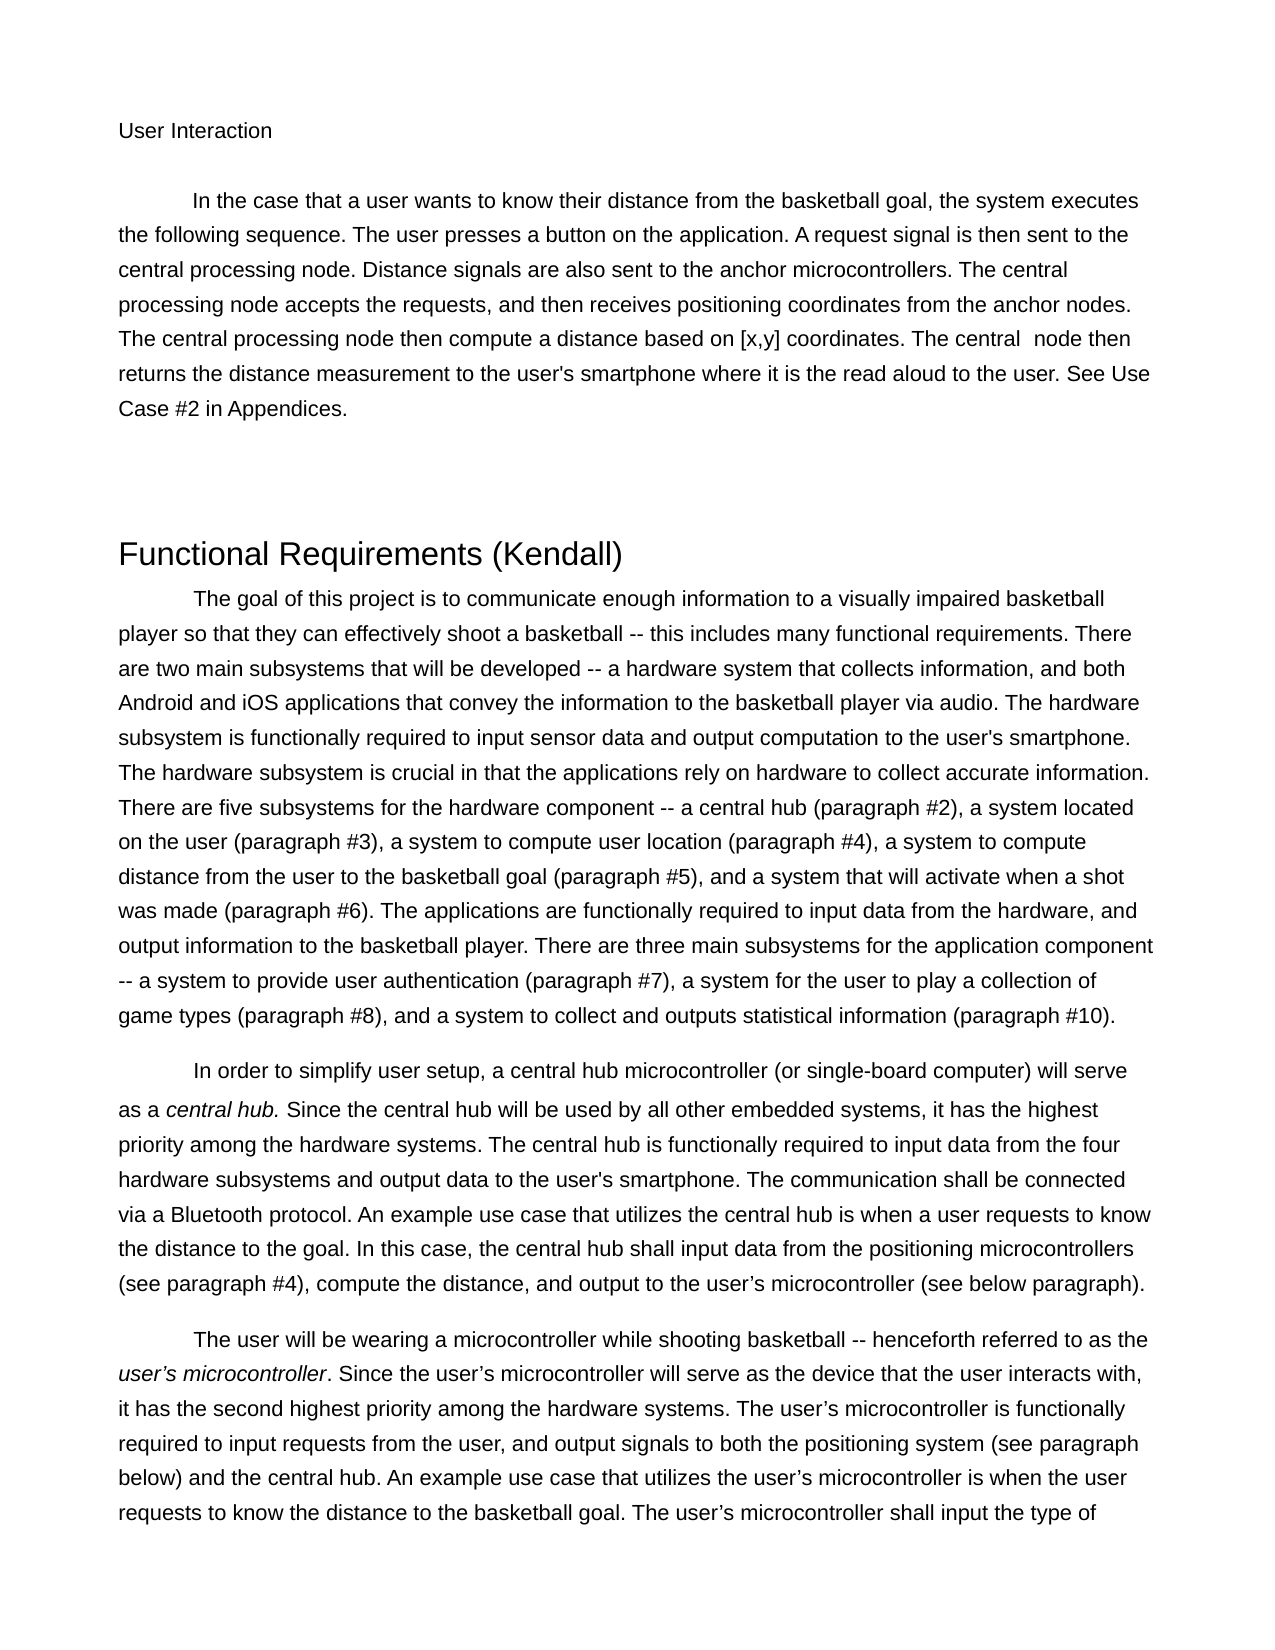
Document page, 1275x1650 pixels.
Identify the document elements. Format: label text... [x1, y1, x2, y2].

text In order to simplify user setup, a central hub microcontroller (or single-board computer) will serve as a central hub. Since the central hub will be used by all other embedded systems, it has the highest priority among the hardware systems. The central hub is functionally required to input data from the four hardware subsystems and output data to the user's smartphone. The communication shall be connected via a Bluetooth protocol. An example use case that utilizes the central hub is when a user requests to know the distance to the goal. In this case, the central hub shall input data from the positioning microcontrollers (see paragraph #4), compute the distance, and output to the user’s microcontroller (see below paragraph). [118, 1058, 1157, 1296]
text User Interaction [118, 118, 1157, 143]
text In the case that a user wants to know their distance from the basketball goal, the system executes the following sequence. The user presses a button on the application. A request signal is then sent to the central processing node. Distance signals are also sent to the anchor microcontrollers. The central processing node accepts the requests, and then receives positioning coordinates from the anchor nodes. The central processing node then compute a distance based on [x,y] coordinates. The central node then returns the distance measurement to the user's smartphone where it is the read aloud to the user. See Use Case #2 in Appendices. [118, 187, 1157, 421]
text The user will be wearing a microcontroller while shooting basketball -- henceforth referred to as the user’s microcontroller. Since the user’s microcontroller will serve as the device that the user interacts with, it has the second highest priority among the hardware systems. The user’s microcontroller is functionally required to input requests from the user, and output signals to both the positioning system (see paragraph below) and the central hub. An example use case that utilizes the user’s microcontroller is when the user requests to know the distance to the basketball goal. The user’s microcontroller shall input the type of [118, 1327, 1157, 1525]
text The goal of this project is to communicate enough information to a visually impaired basketball player so that they can effectively shoot a basketball -- this includes many functional requirements. There are two main subsystems that will be developed -- a hardware system that collects information, and both Android and iOS applications that convey the information to the basketball player via audio. The hardware subsystem is functionally required to input sensor data and output computation to the user's smartphone. The hardware subsystem is crucial in that the applications rely on hardware to collect accurate information. There are five subsystems for the hardware component -- a central hub (paragraph #2), a system located on the user (paragraph #3), a system to compute user location (paragraph #4), a system to compute distance from the user to the basketball goal (paragraph #5), and a system that will activate when a shot was made (paragraph #6). The applications are functionally required to input data from the hardware, and output information to the basketball player. There are three main subsystems for the application component -- a system to provide user authentication (paragraph #7), a system for the user to play a collection of game types (paragraph #8), and a system to collect and outputs statistical information (paragraph #10). [118, 586, 1157, 1028]
subtitle Functional Requirements (Kendall) [118, 534, 1157, 572]
